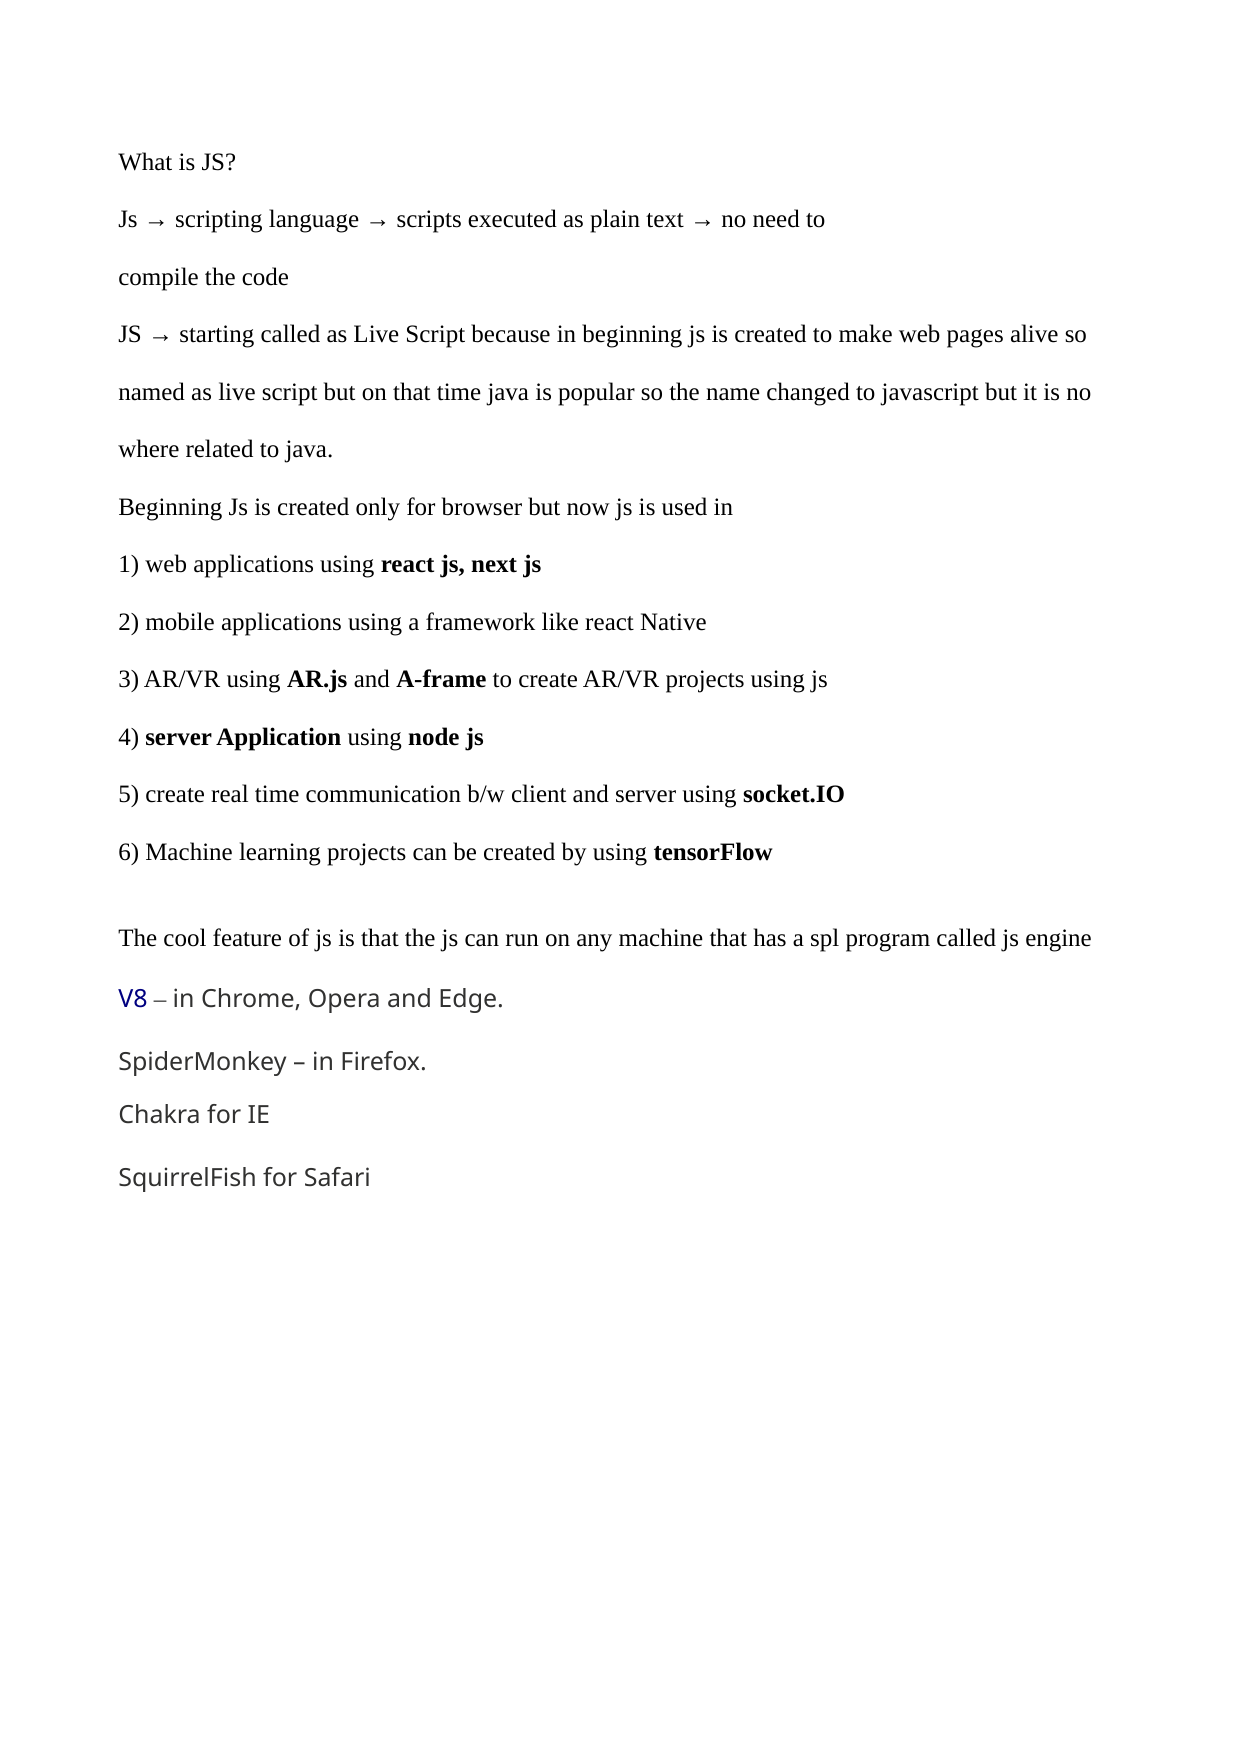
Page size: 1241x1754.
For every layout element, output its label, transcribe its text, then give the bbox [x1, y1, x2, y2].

text 1) web applications using react js, next js [118, 549, 1122, 578]
text SpiderMonkey – in Firefox. [118, 1043, 1122, 1077]
text Chakra for IE [118, 1097, 1122, 1131]
text 5) create real time communication b/w client and server using socket.IO [118, 779, 1122, 808]
text Beginning Js is created only for browser but now js is used in [118, 492, 1122, 521]
text What is JS? [118, 147, 1122, 176]
text 2) mobile applications using a framework like react Native [118, 607, 1122, 636]
text where related to java. [118, 434, 1122, 463]
text compile the code [118, 262, 1122, 291]
text SquirrelFish for Safari [118, 1160, 1122, 1194]
text Js → scripting language → scripts executed as plain text → no need to [118, 204, 1122, 233]
text V8 – in Chrome, Opera and Edge. [118, 981, 1122, 1015]
text named as live script but on that time java is popular so the name changed to javascript but it is no [118, 377, 1122, 406]
text JS → starting called as Live Script because in beginning js is created to make web pages alive so [118, 319, 1122, 348]
text The cool feature of js is that the js can run on any machine that has a spl program called js engine [118, 923, 1122, 952]
text 4) server Application using node js [118, 722, 1122, 751]
text 3) AR/VR using AR.js and A-frame to create AR/VR projects using js [118, 664, 1122, 693]
text 6) Machine learning projects can be created by using tensorFlow [118, 837, 1122, 866]
